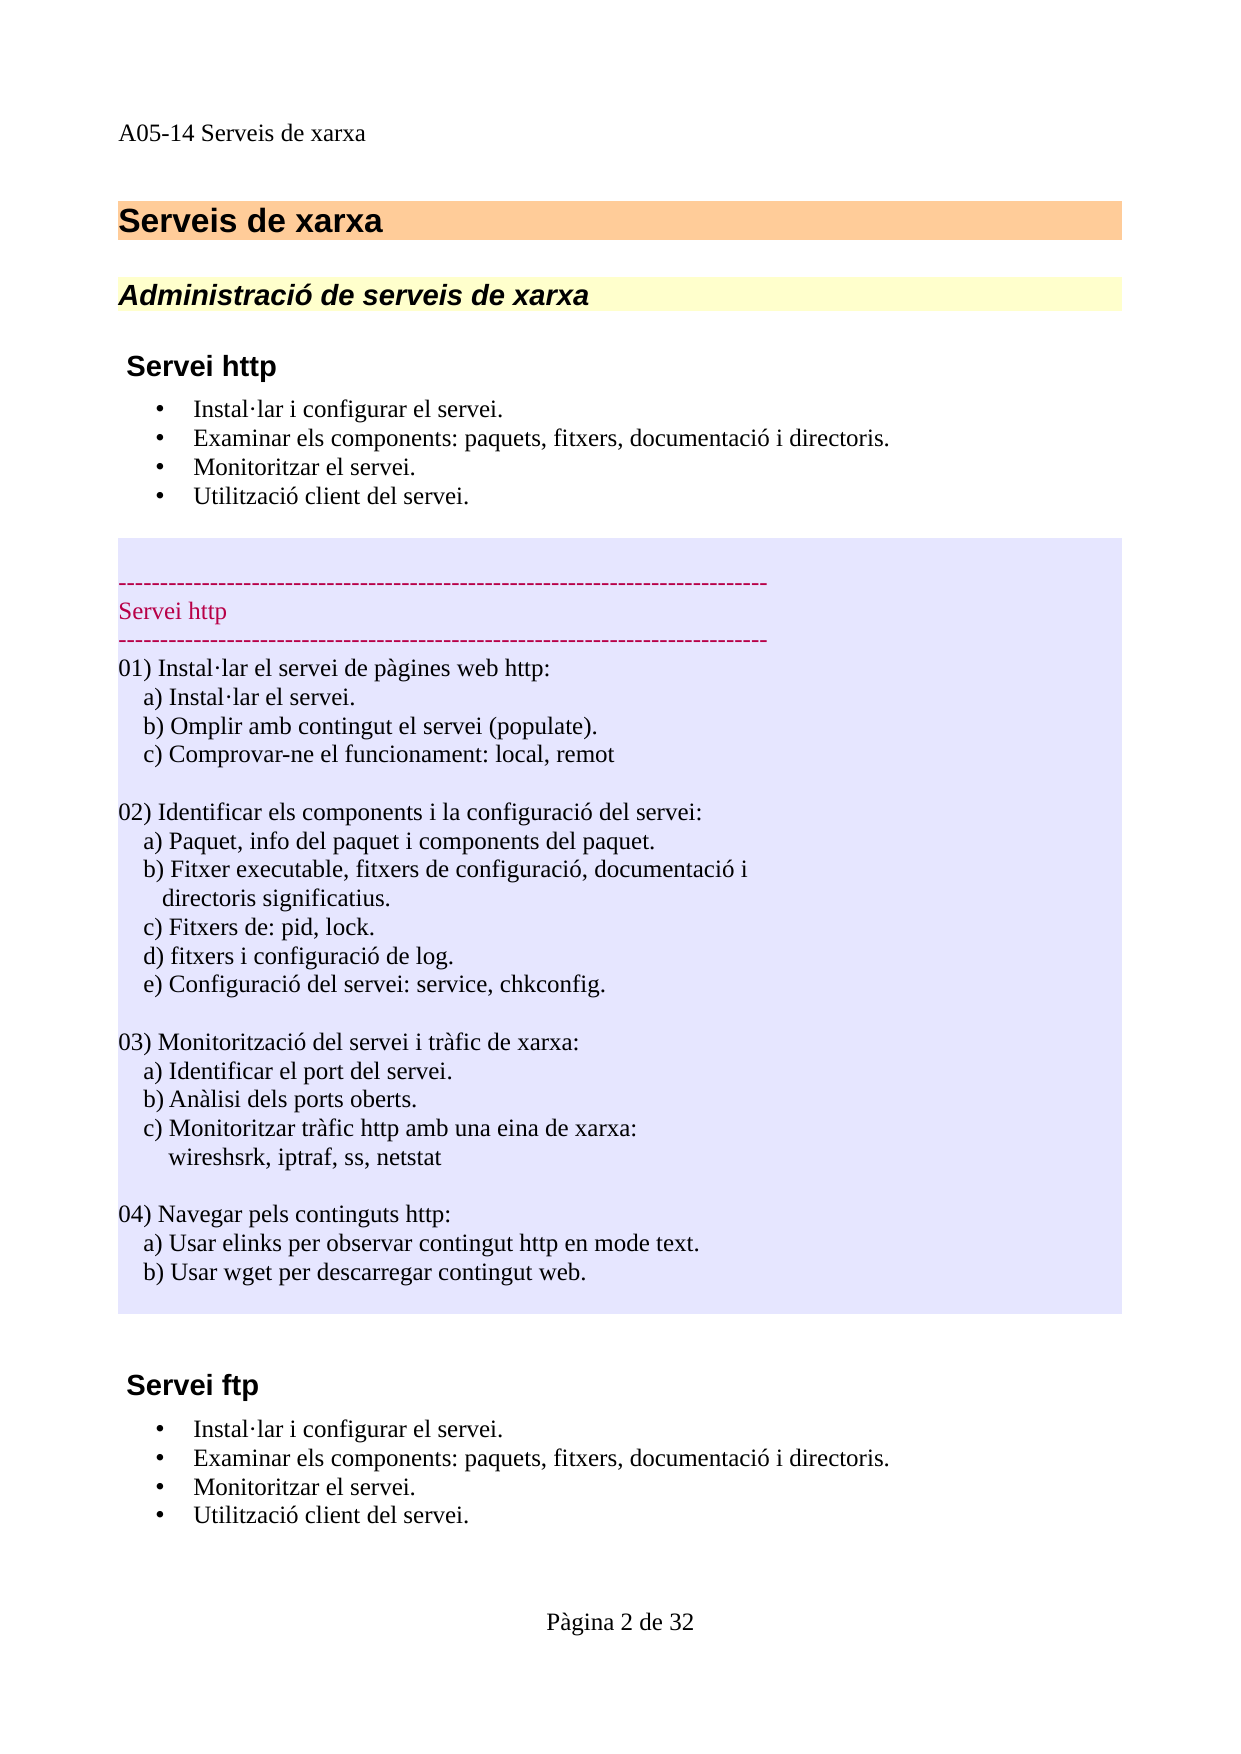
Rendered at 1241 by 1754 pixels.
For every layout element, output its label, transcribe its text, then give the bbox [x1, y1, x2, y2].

list Instal·lar i configurar el servei. [156, 394, 1122, 423]
text c) Monitoritzar tràfic http amb una eina de xarxa: [118, 1113, 1122, 1142]
text b) Fitxer executable, fitxers de configuració, documentació i [118, 854, 1122, 883]
subtitle Servei http [118, 348, 1122, 382]
list Instal·lar i configurar el servei. [156, 1414, 1122, 1443]
subtitle Administració de serveis de xarxa [118, 277, 1122, 311]
list Utilització client del servei. [156, 1501, 1122, 1529]
text 03) Monitorització del servei i tràfic de xarxa: [118, 1027, 1122, 1056]
list Monitoritzar el servei. [156, 452, 1122, 481]
text a) Usar elinks per observar contingut http en mode text. [118, 1228, 1122, 1257]
text wireshsrk, iptraf, ss, netstat [118, 1142, 1122, 1171]
text Servei http [118, 596, 1122, 624]
text d) fitxers i configuració de log. [118, 941, 1122, 969]
list Examinar els components: paquets, fitxers, documentació i directoris. [156, 1443, 1122, 1472]
subtitle Servei ftp [118, 1368, 1122, 1402]
text 04) Navegar pels continguts http: [118, 1199, 1122, 1228]
text a) Instal·lar el servei. [118, 682, 1122, 711]
text b) Usar wget per descarregar contingut web. [118, 1257, 1122, 1286]
text e) Configuració del servei: service, chkconfig. [118, 969, 1122, 998]
list Monitoritzar el servei. [156, 1472, 1122, 1501]
text c) Fitxers de: pid, lock. [118, 912, 1122, 941]
text ------------------------------------------------------------------------------ [118, 567, 1122, 596]
list Utilització client del servei. [156, 481, 1122, 509]
text a) Paquet, info del paquet i components del paquet. [118, 826, 1122, 854]
text 01) Instal·lar el servei de pàgines web http: [118, 653, 1122, 682]
text b) Omplir amb contingut el servei (populate). [118, 711, 1122, 739]
text ------------------------------------------------------------------------------ [118, 624, 1122, 653]
text b) Anàlisi dels ports oberts. [118, 1084, 1122, 1113]
text directoris significatius. [118, 883, 1122, 912]
text 02) Identificar els components i la configuració del servei: [118, 797, 1122, 826]
list Examinar els components: paquets, fitxers, documentació i directoris. [156, 423, 1122, 452]
text a) Identificar el port del servei. [118, 1056, 1122, 1084]
text c) Comprovar-ne el funcionament: local, remot [118, 739, 1122, 768]
subtitle Serveis de xarxa [118, 201, 1122, 240]
